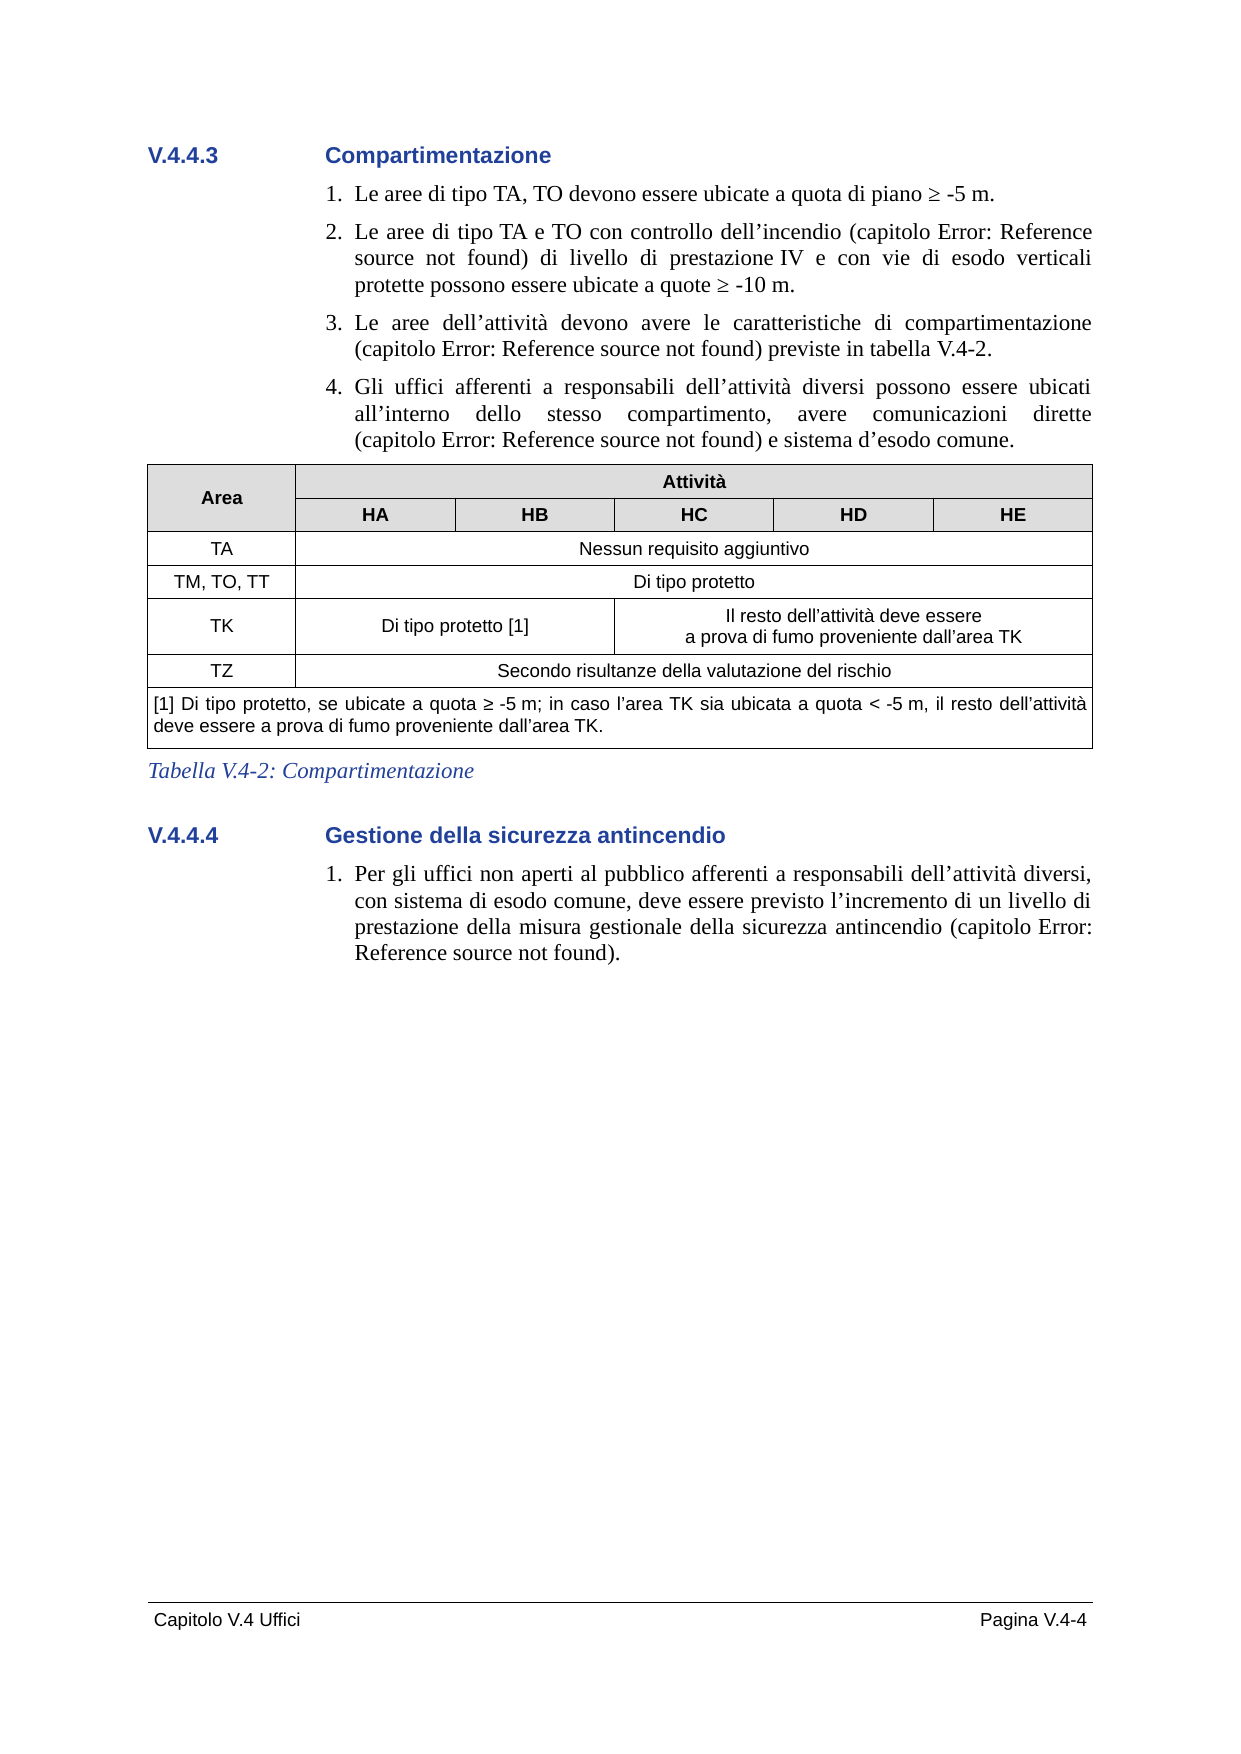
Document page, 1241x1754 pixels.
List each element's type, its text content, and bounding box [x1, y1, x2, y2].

subtitle Gestione della sicurezza antincendio [148, 822, 1093, 848]
table_cell HC [615, 499, 773, 531]
table_cell [1] Di tipo protetto, se ubicate a quota ≥ -5 m; in caso l’area TK sia ubicata a quota < -5 m, il resto dell’attività deve essere a prova di fumo proveniente dall’area TK. [148, 688, 1092, 748]
subtitle Compartimentazione [148, 142, 1093, 168]
list Le aree di tipo TA e TO con controllo dell’incendio (capitolo Error: Reference source not found) di livello di prestazione IV e con vie di esodo verticali protette possono essere ubicate a quote ≥ -10 m. [342, 218, 1093, 297]
list Le aree di tipo TA, TO devono essere ubicate a quota di piano ≥ -5 m. [342, 180, 1093, 206]
table_cell TZ [148, 655, 295, 687]
table_cell TA [148, 532, 295, 565]
table_cell HE [934, 499, 1092, 531]
table_cell HB [456, 499, 614, 531]
table_cell HD [774, 499, 933, 531]
text Tabella V.4-2: Compartimentazione [148, 757, 1093, 784]
table_cell Il resto dell’attività deve essere a prova di fumo proveniente dall’area TK [615, 599, 1092, 653]
list Gli uffici afferenti a responsabili dell’attività diversi possono essere ubicati all’interno dello stesso compartimento, avere comunicazioni dirette (capitolo Error: Reference source not found) e sistema d’esodo comune. [342, 373, 1093, 452]
table_cell TM, TO, TT [148, 566, 295, 598]
table_cell Di tipo protetto [296, 566, 1092, 598]
list Le aree dell’attività devono avere le caratteristiche di compartimentazione (capitolo Error: Reference source not found) previste in tabella V.4-2. [342, 309, 1093, 362]
list Per gli uffici non aperti al pubblico afferenti a responsabili dell’attività diversi, con sistema di esodo comune, deve essere previsto l’incremento di un livello di prestazione della misura gestionale della sicurezza antincendio (capitolo Error: Reference source not found). [342, 860, 1093, 966]
table_header Area [148, 465, 295, 531]
table_header Attività [296, 465, 1092, 498]
table_cell Di tipo protetto [1] [296, 599, 614, 653]
table_cell HA [296, 499, 455, 531]
table_cell TK [148, 599, 295, 653]
table_cell Secondo risultanze della valutazione del rischio [296, 655, 1092, 687]
table_cell Nessun requisito aggiuntivo [296, 532, 1092, 565]
